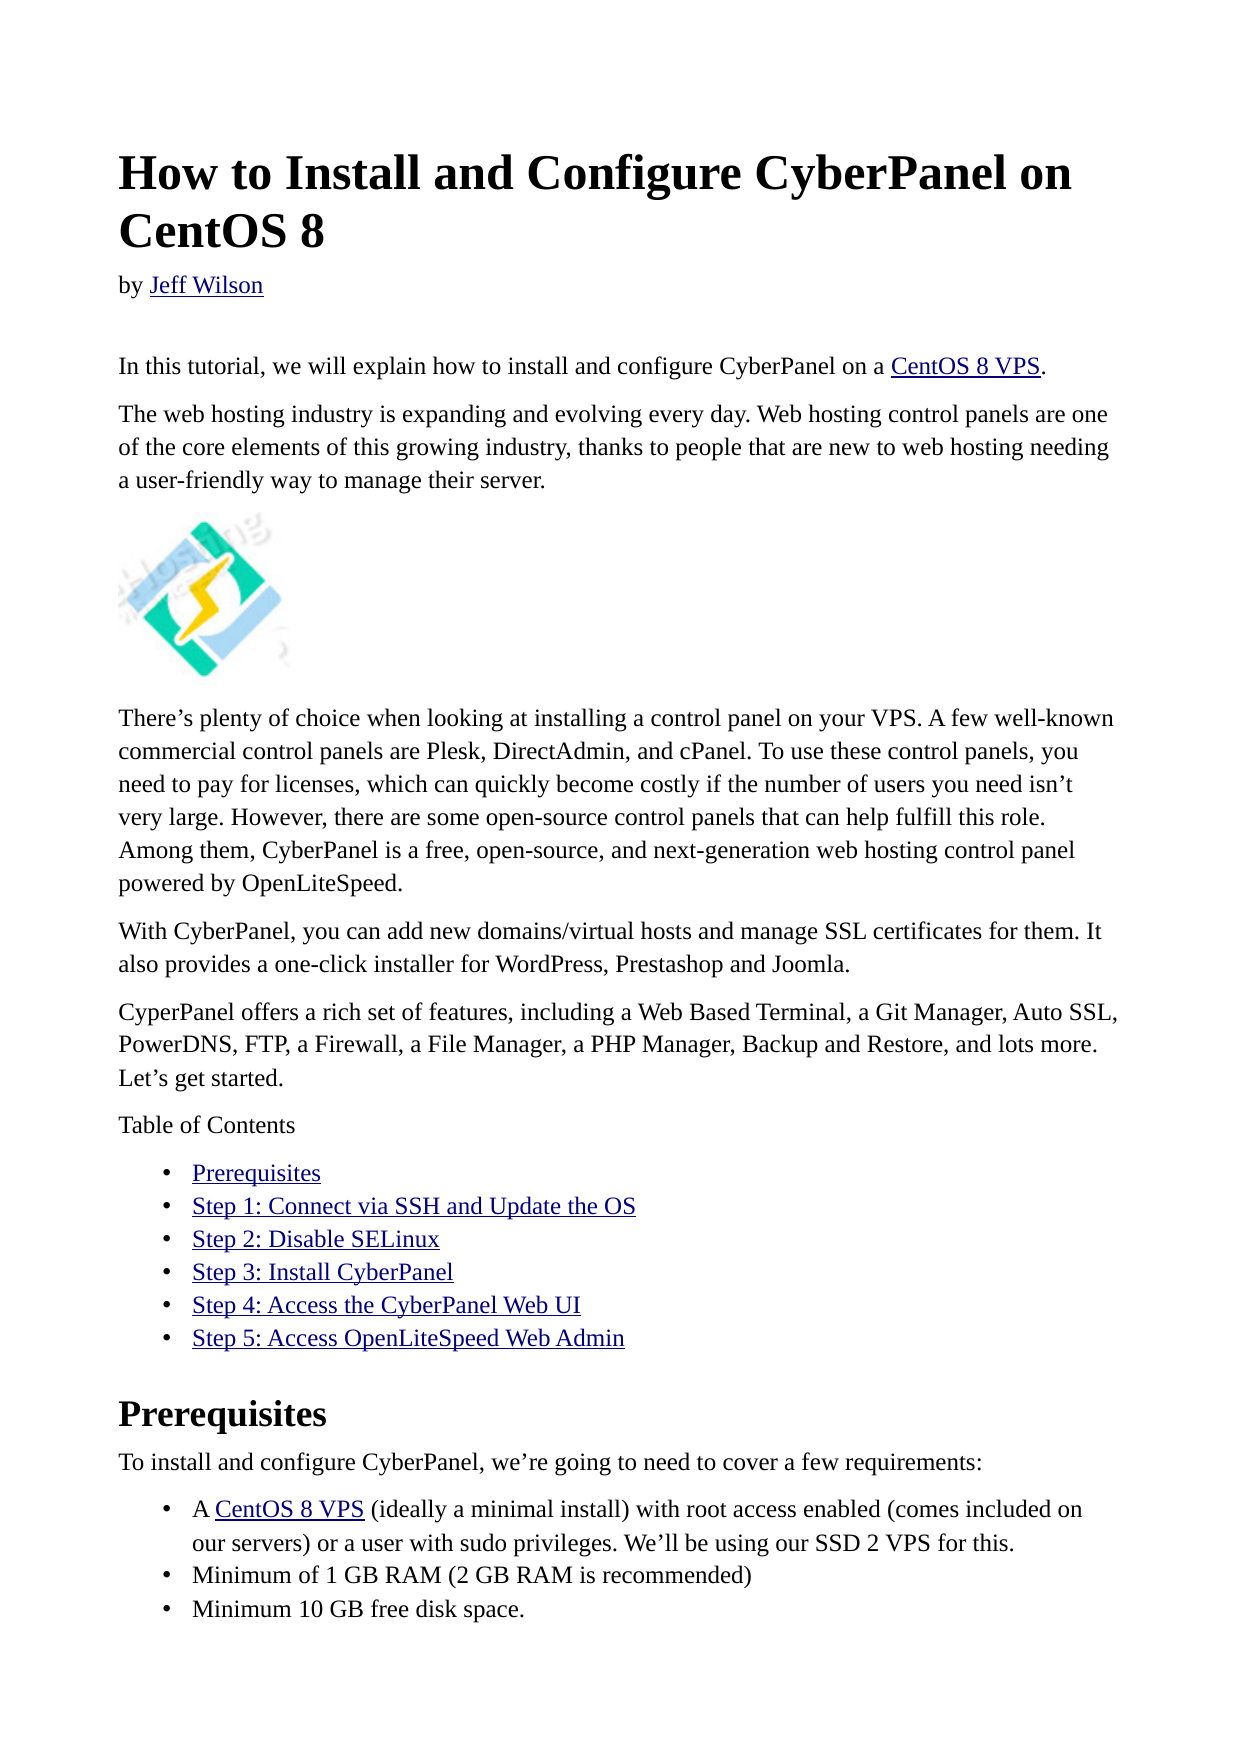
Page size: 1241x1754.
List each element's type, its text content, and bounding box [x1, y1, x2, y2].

list Prerequisites [162, 1158, 1122, 1187]
subtitle Prerequisites [118, 1391, 1122, 1434]
text CyperPanel offers a rich set of features, including a Web Based Terminal, a Git Manager, Auto SSL, PowerDNS, FTP, a Firewall, a File Manager, a PHP Manager, Backup and Restore, and lots more. Let’s get started. [118, 997, 1122, 1091]
text With CyberPanel, you can add new domains/virtual hosts and manage SSL certificates for them. It also provides a one-click installer for WordPress, Prestashop and Joomla. [118, 916, 1122, 978]
list Step 1: Connect via SSH and Update the OS [162, 1191, 1122, 1219]
list Minimum of 1 GB RAM (2 GB RAM is recommended) [162, 1561, 1122, 1589]
picture [118, 512, 290, 685]
text Table of Contents [118, 1110, 1122, 1139]
list Minimum 10 GB free disk space. [162, 1594, 1122, 1622]
list Step 2: Disable SELinux [162, 1224, 1122, 1253]
text The web hosting industry is expanding and evolving every day. Web hosting control panels are one of the core elements of this growing industry, thanks to people that are new to web hosting needing a user-friendly way to manage their server. [118, 399, 1122, 494]
text There’s plenty of choice when looking at installing a control panel on your VPS. A few well-known commercial control panels are Plesk, DirectAdmin, and cPanel. To use these control panels, you need to pay for licenses, which can quickly become costly if the number of users you need isn’t very large. However, there are some open-source control panels that can help fulfill this role. Among them, CyberPanel is a free, open-source, and next-generation web hosting control panel powered by OpenLiteSpeed. [118, 703, 1122, 897]
subtitle How to Install and Configure CyberPanel on CentOS 8 [118, 143, 1122, 258]
text In this tutorial, we will explain how to install and configure CyberPanel on a CentOS 8 VPS. [118, 351, 1122, 380]
text by Jeff Wilson [118, 271, 1122, 299]
list Step 5: Access OpenLiteSpeed Web Admin [162, 1323, 1122, 1352]
list Step 4: Access the CyberPanel Web UI [162, 1290, 1122, 1319]
list Step 3: Install CyberPanel [162, 1257, 1122, 1286]
text To install and configure CyberPanel, we’re going to need to cover a few requirements: [118, 1447, 1122, 1476]
list A CentOS 8 VPS (ideally a minimal install) with root access enabled (comes included on our servers) or a user with sudo privileges. We’ll be using our SSD 2 VPS for this. [162, 1494, 1122, 1556]
